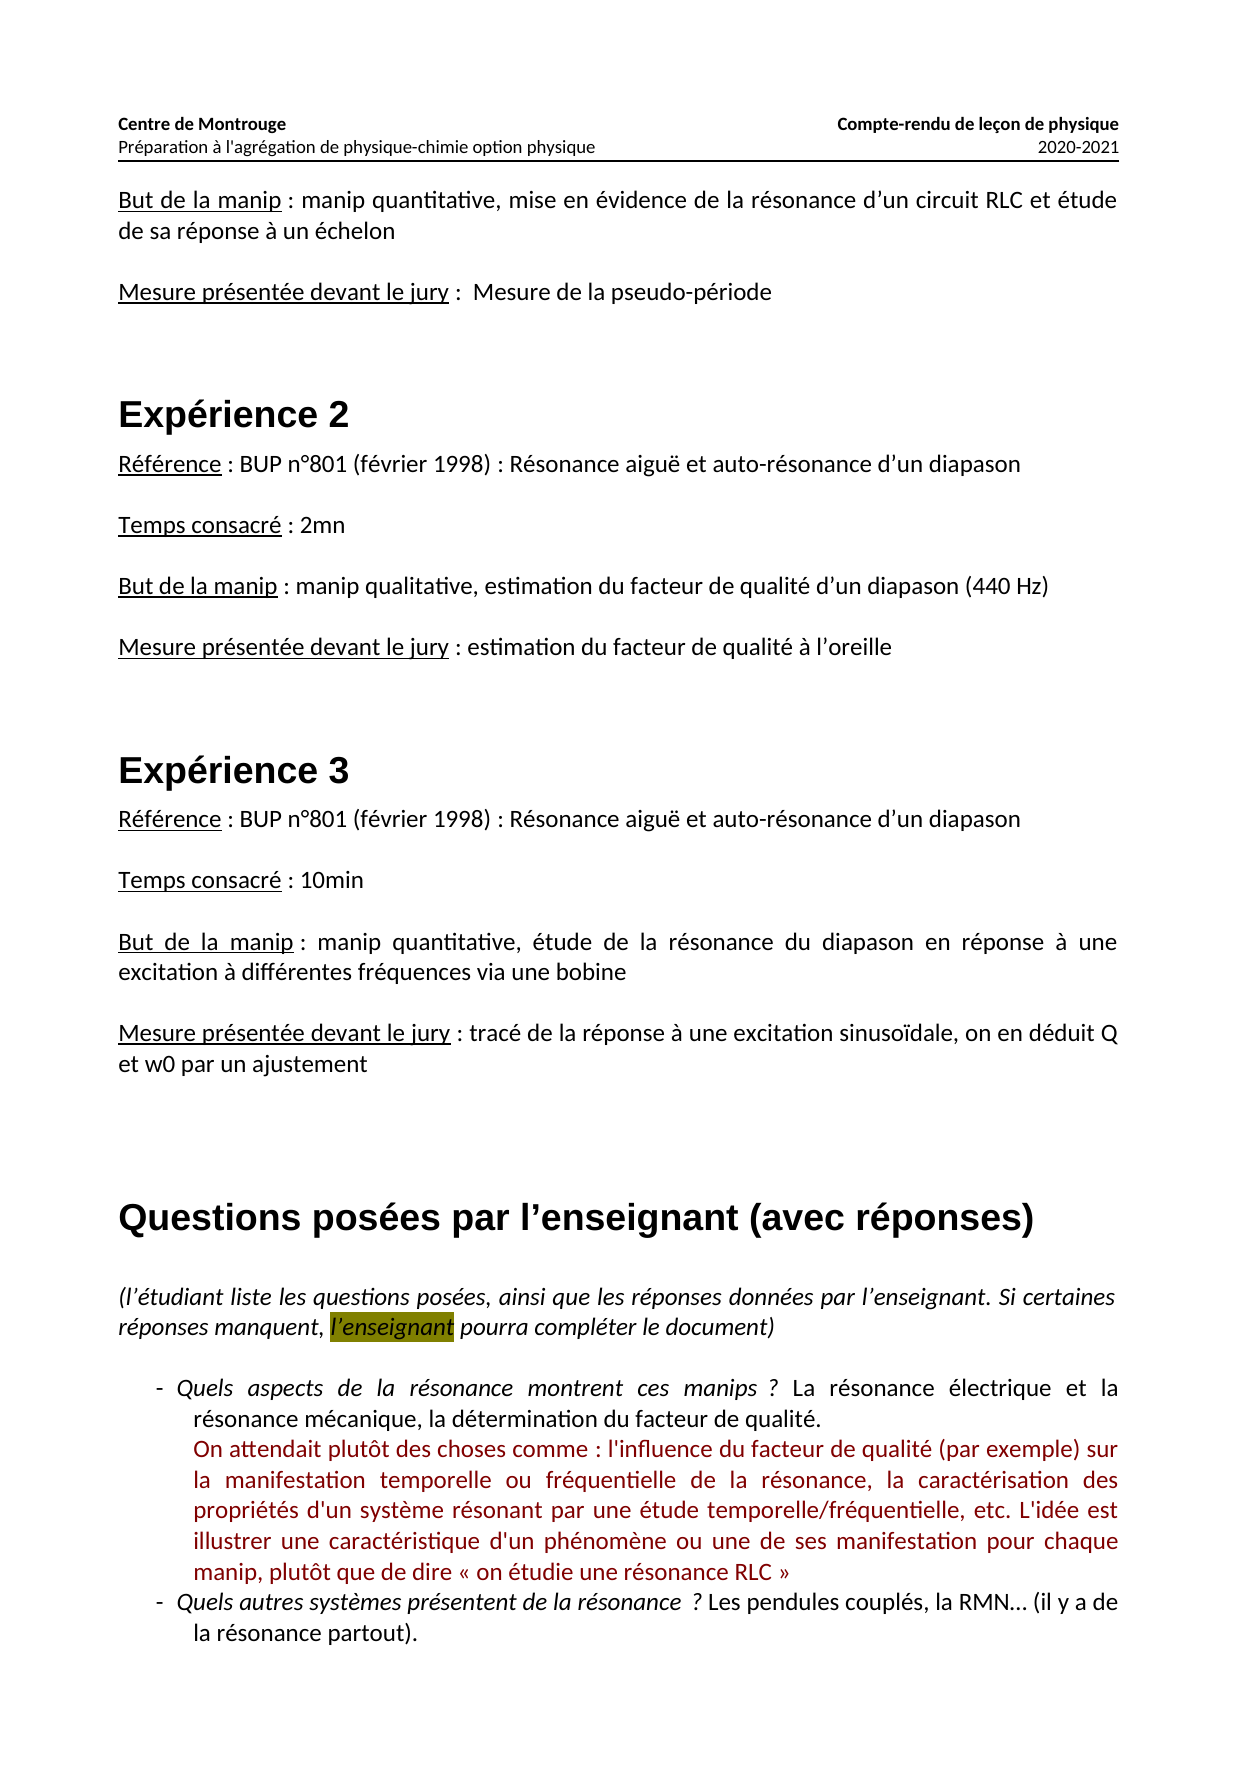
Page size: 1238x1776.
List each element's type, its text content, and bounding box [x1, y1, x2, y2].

text Référence : BUP n°801 (février 1998) : Résonance aiguë et auto-résonance d’un diapason [118, 804, 1119, 834]
text Temps consacré : 2mn [118, 509, 1119, 540]
subtitle Questions posées par l’enseignant (avec réponses) [118, 1195, 1119, 1238]
text But de la manip : manip quantitative, mise en évidence de la résonance d’un circuit RLC et étude de sa réponse à un échelon [118, 184, 1119, 246]
text Mesure présentée devant le jury : estimation du facteur de qualité à l’oreille [118, 631, 1119, 662]
list Quels aspects de la résonance montrent ces manips ? La résonance électrique et la résonance mécanique, la détermination du facteur de qualité. [156, 1373, 1119, 1434]
subtitle Expérience 2 [118, 393, 1119, 436]
list On attendait plutôt des choses comme : l'influence du facteur de qualité (par exemple) sur la manifestation temporelle ou fréquentielle de la résonance, la caractérisation des propriétés d'un système résonant par une étude temporelle/fréquentielle, etc. L'idée est illustrer une caractéristique d'un phénomène ou une de ses manifestation pour chaque manip, plutôt que de dire « on étudie une résonance RLC » [156, 1434, 1119, 1586]
text Temps consacré : 10min [118, 865, 1119, 895]
text Mesure présentée devant le jury : tracé de la réponse à une excitation sinusoïdale, on en déduit Q et w0 par un ajustement [118, 1017, 1119, 1078]
text (l’étudiant liste les questions posées, ainsi que les réponses données par l’enseignant. Si certaines réponses manquent, l’enseignant pourra compléter le document) [118, 1281, 1119, 1342]
subtitle Expérience 3 [118, 748, 1119, 791]
text But de la manip : manip qualitative, estimation du facteur de qualité d’un diapason (440 Hz) [118, 570, 1119, 601]
text But de la manip : manip quantitative, étude de la résonance du diapason en réponse à une excitation à différentes fréquences via une bobine [118, 926, 1119, 987]
text Référence : BUP n°801 (février 1998) : Résonance aiguë et auto-résonance d’un diapason [118, 448, 1119, 479]
text Mesure présentée devant le jury : Mesure de la pseudo-période [118, 276, 1119, 307]
list Quels autres systèmes présentent de la résonance ? Les pendules couplés, la RMN… (il y a de la résonance partout). [156, 1586, 1119, 1647]
